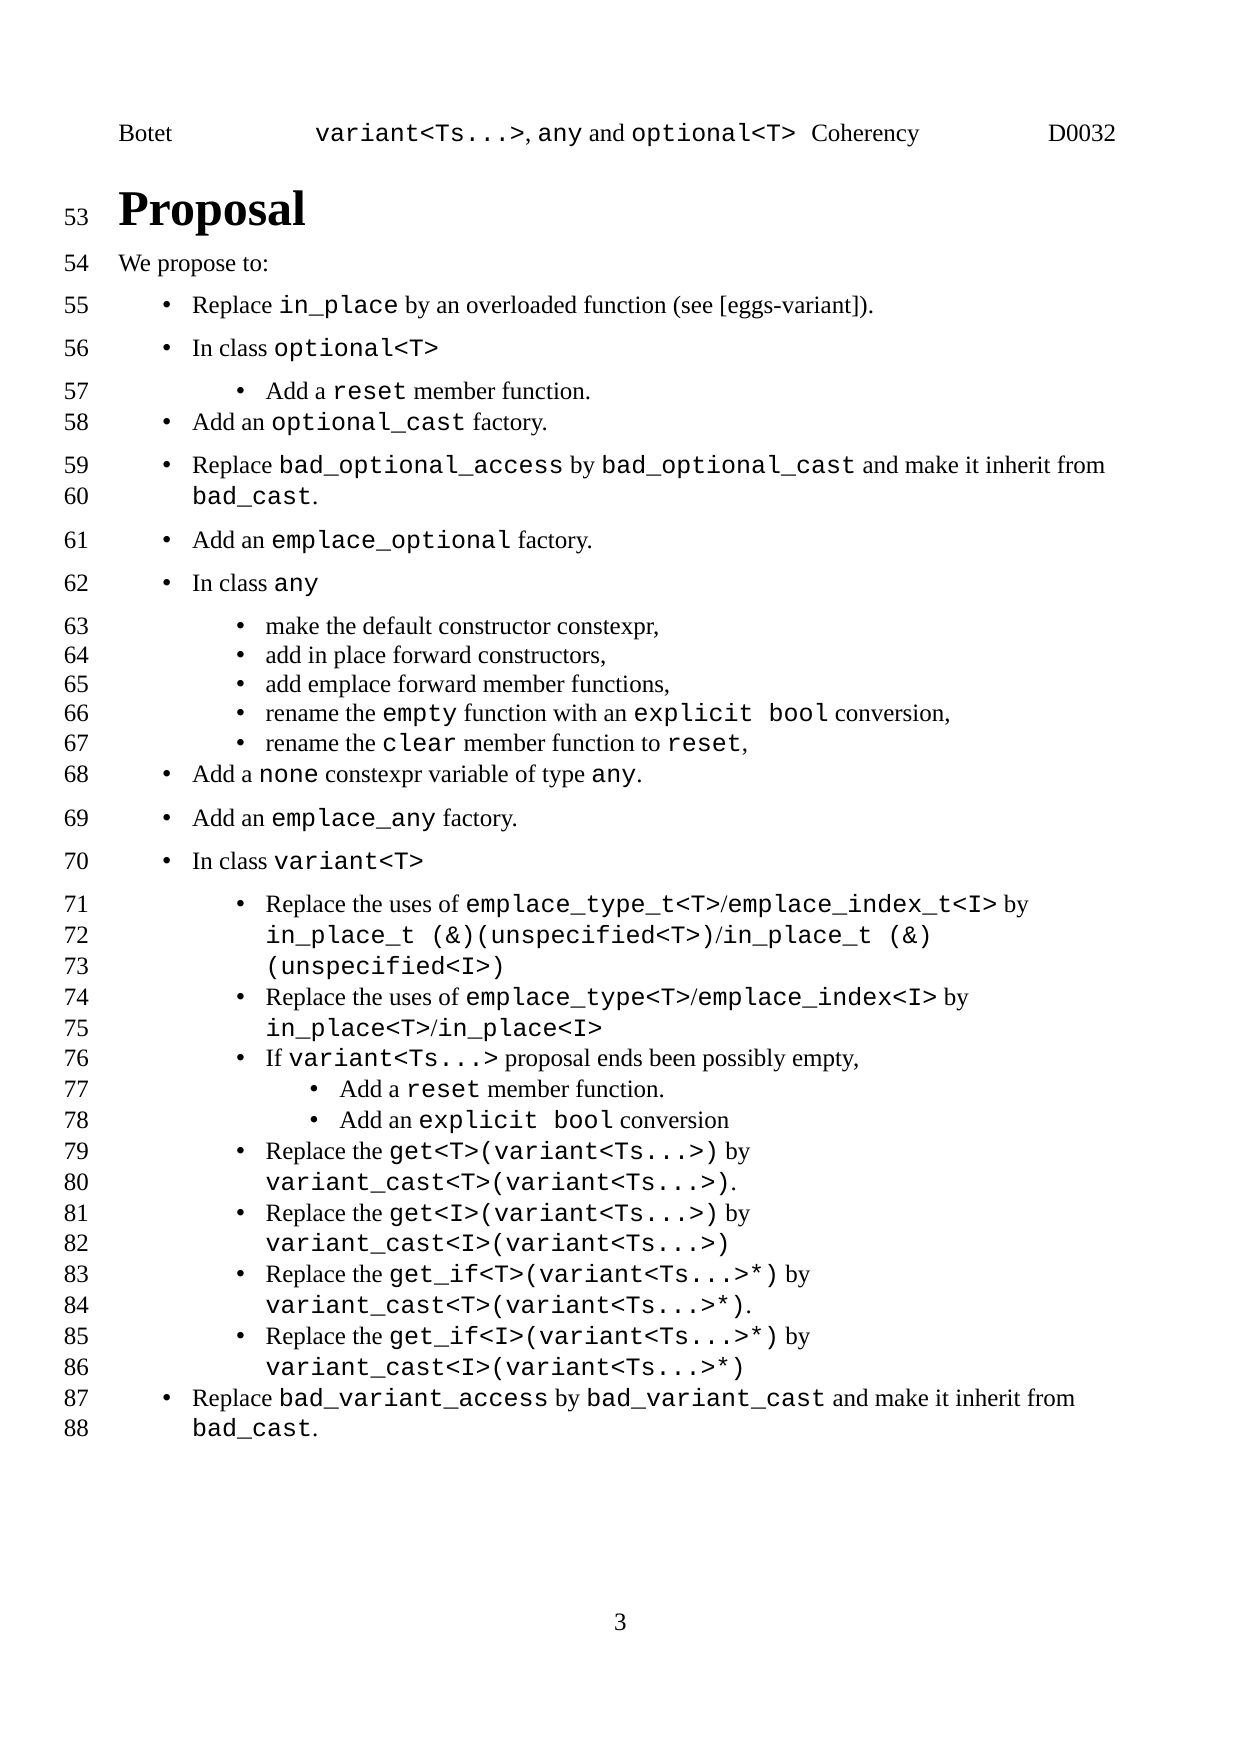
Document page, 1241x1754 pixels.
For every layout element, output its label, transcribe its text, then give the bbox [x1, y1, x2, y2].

list Replace the get_if<I>(variant<Ts...>*) by variant_cast<I>(variant<Ts...>*) [236, 1321, 1122, 1383]
list make the default constructor constexpr, [236, 611, 1122, 640]
list In class variant<T> [162, 846, 1122, 877]
list rename the clear member function to reset, [236, 728, 1122, 759]
list Add a reset member function. [236, 376, 1122, 407]
list add emplace forward member functions, [236, 669, 1122, 698]
list rename the empty function with an explicit bool conversion, [236, 698, 1122, 728]
text We propose to: [118, 248, 1122, 277]
list Replace bad_optional_access by bad_optional_cast and make it inherit from bad_cast. [162, 451, 1122, 512]
list Replace the uses of emplace_type_t<T>/emplace_index_t<I> by in_place_t (&)(unspecified<T>)/in_place_t (&)(unspecified<I>) [236, 889, 1122, 982]
list Add an explicit bool conversion [309, 1105, 1122, 1136]
list Add an emplace_optional factory. [162, 525, 1122, 556]
list Add an optional_cast factory. [162, 407, 1122, 438]
subtitle Proposal [118, 178, 1122, 236]
list Add a none constexpr variable of type any. [162, 759, 1122, 790]
list add in place forward constructors, [236, 640, 1122, 669]
list If variant<Ts...> proposal ends been possibly empty, [236, 1043, 1122, 1074]
list Add a reset member function. [309, 1074, 1122, 1105]
list In class optional<T> [162, 333, 1122, 364]
list Replace the uses of emplace_type<T>/emplace_index<I> by in_place<T>/in_place<I> [236, 982, 1122, 1043]
list In class any [162, 568, 1122, 599]
list Replace the get<T>(variant<Ts...>) by variant_cast<T>(variant<Ts...>). [236, 1136, 1122, 1198]
list Replace the get<I>(variant<Ts...>) by variant_cast<I>(variant<Ts...>) [236, 1198, 1122, 1259]
list Replace in_place by an overloaded function (see [eggs-variant]). [162, 290, 1122, 321]
list Add an emplace_any factory. [162, 803, 1122, 833]
list Replace the get_if<T>(variant<Ts...>*) by variant_cast<T>(variant<Ts...>*). [236, 1259, 1122, 1321]
list Replace bad_variant_access by bad_variant_cast and make it inherit from bad_cast. [162, 1383, 1122, 1444]
